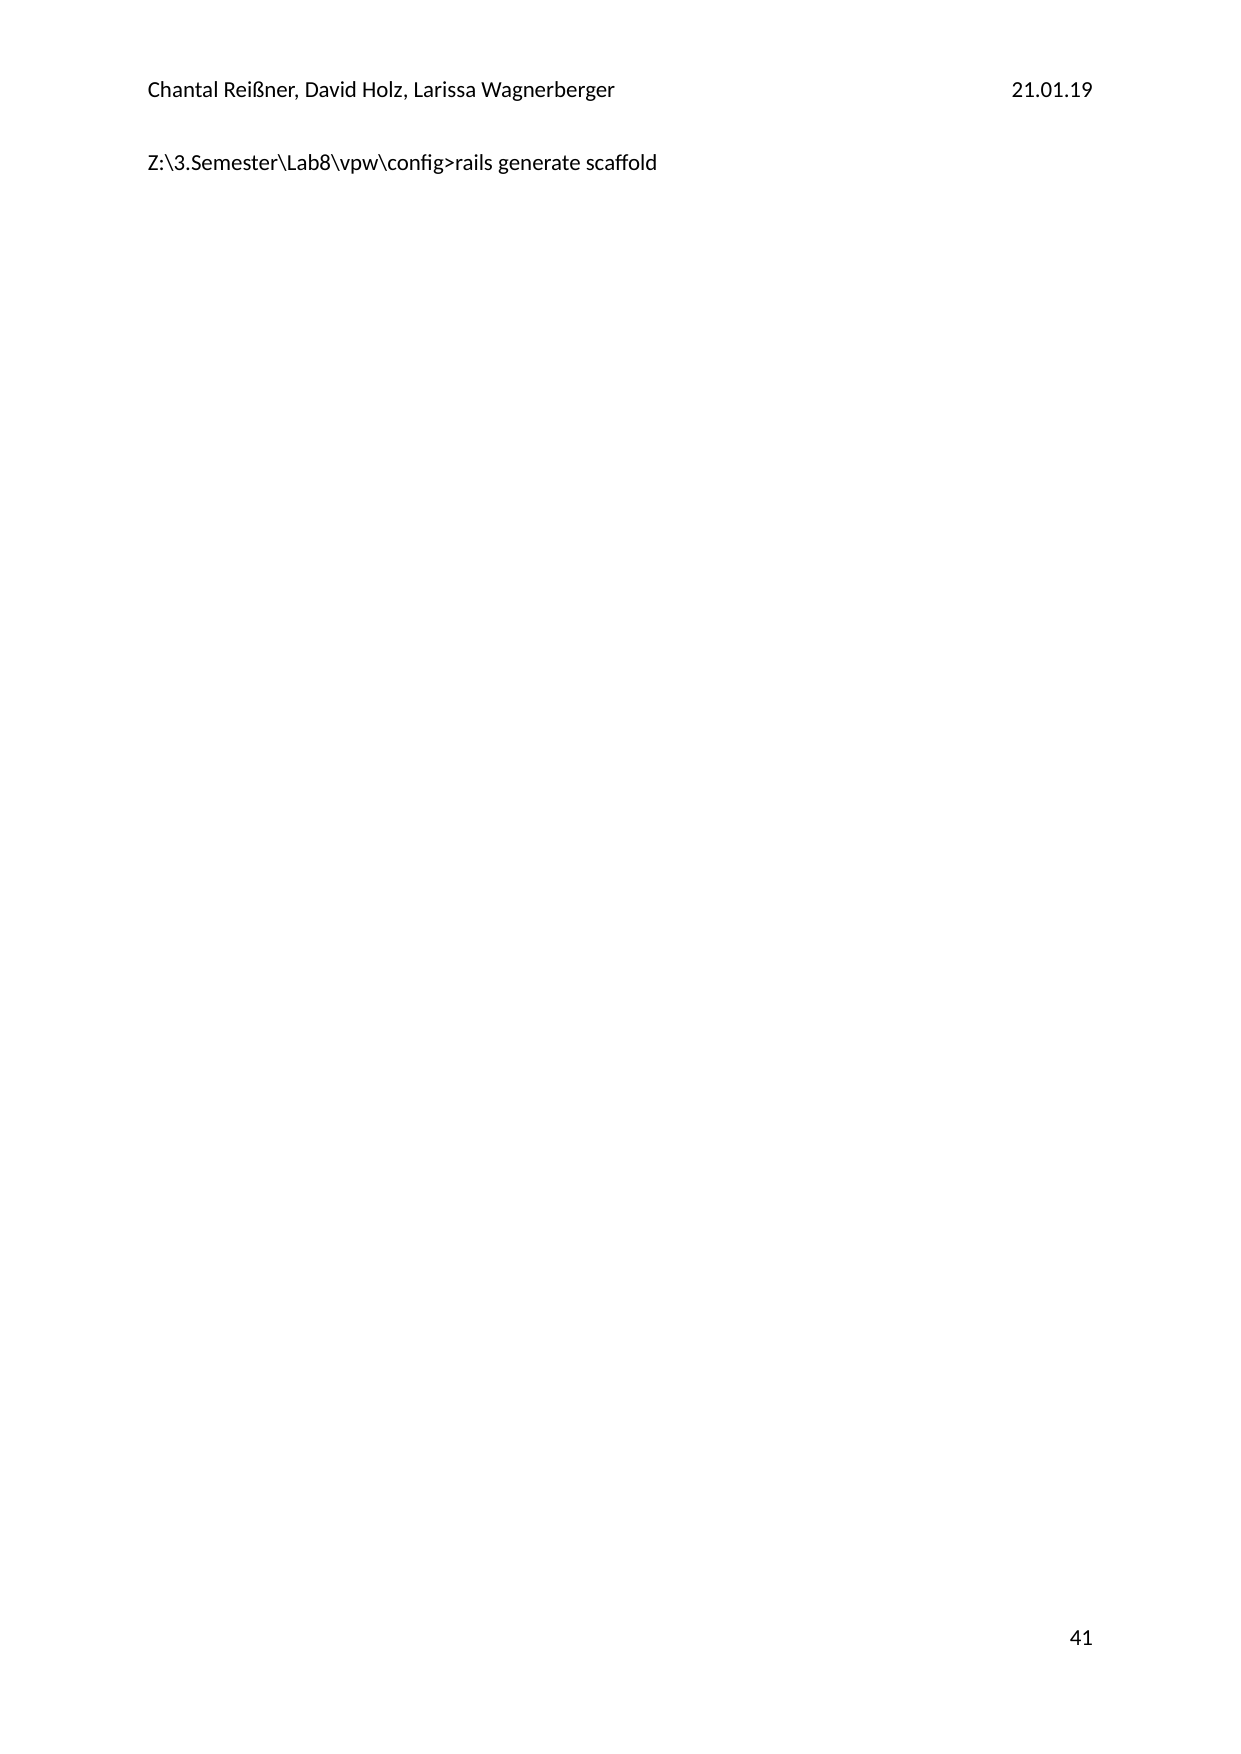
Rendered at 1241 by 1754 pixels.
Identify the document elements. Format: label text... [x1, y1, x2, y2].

text Z:\3.Semester\Lab8\vpw\config>rails generate scaffold [148, 148, 1093, 176]
